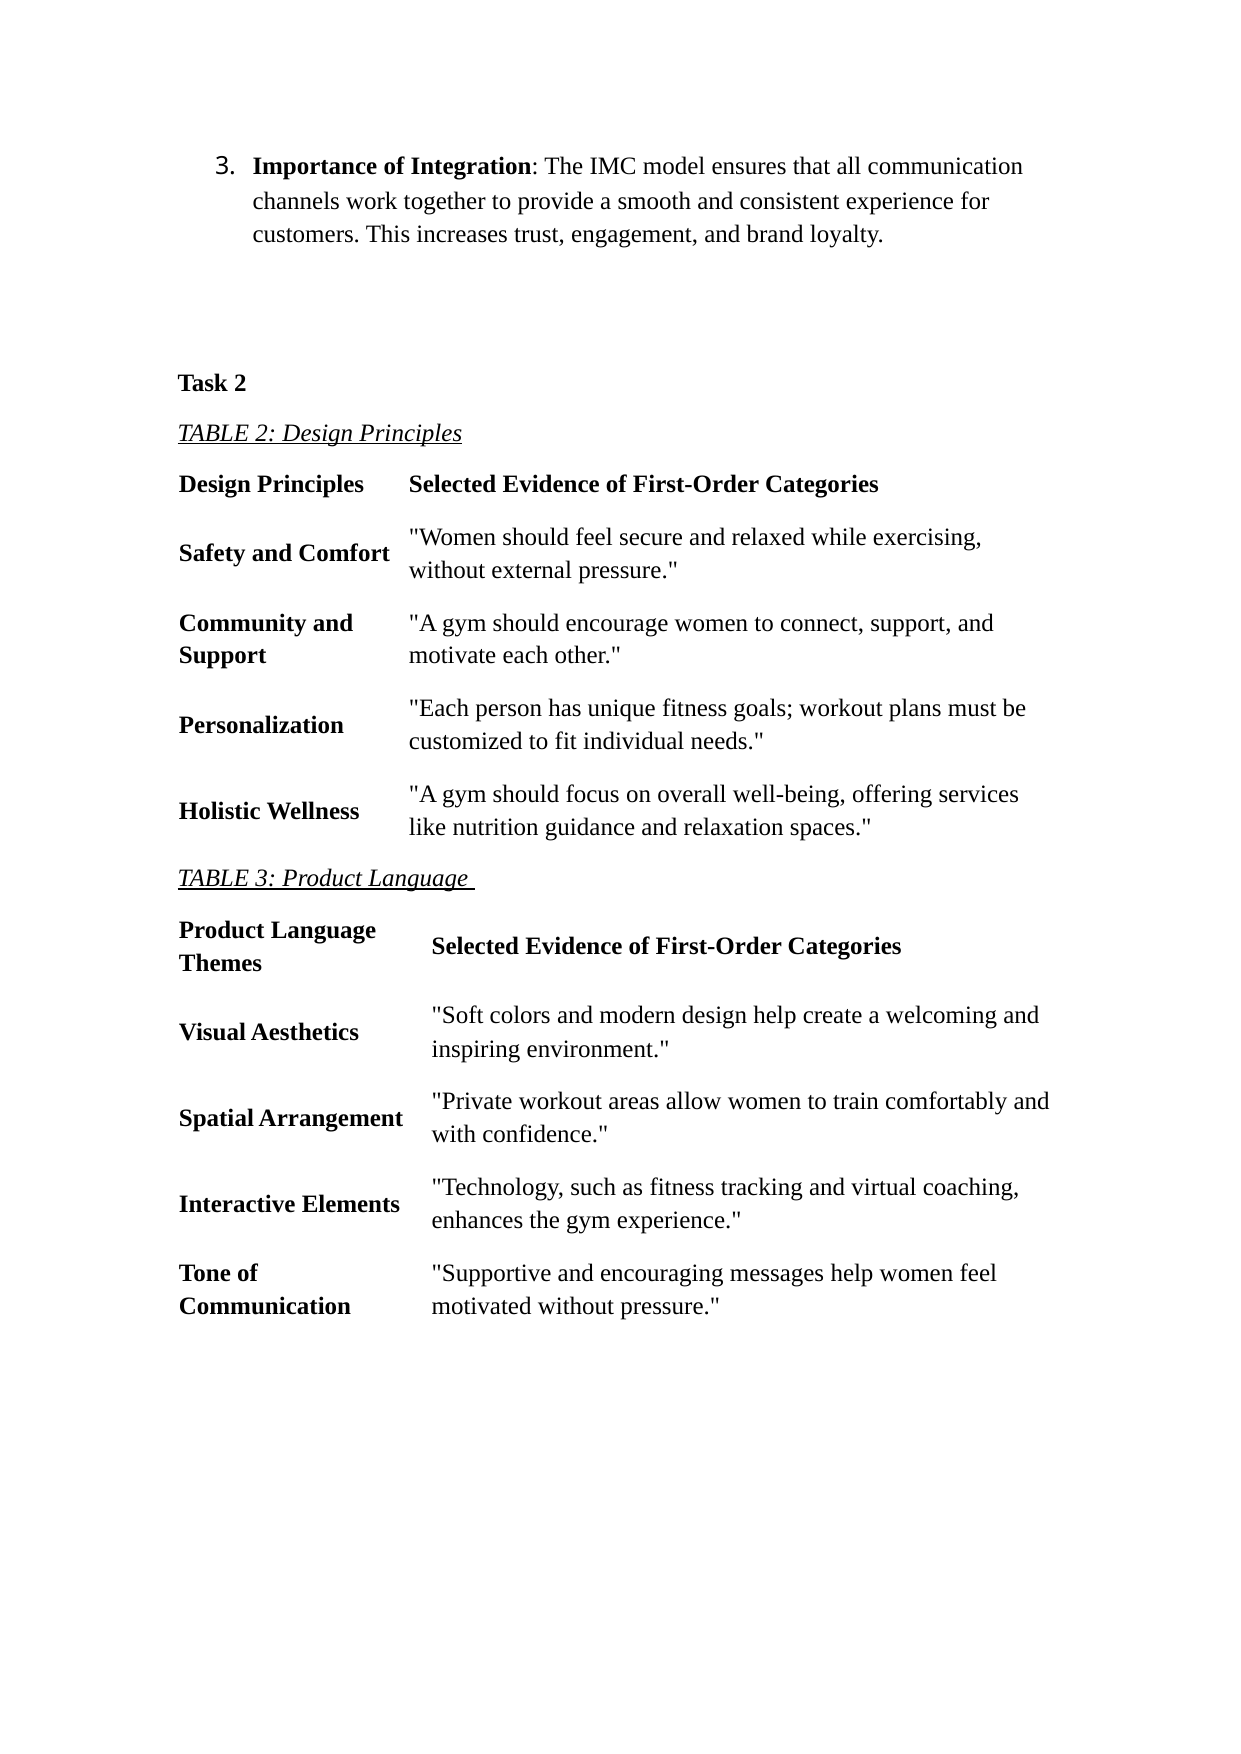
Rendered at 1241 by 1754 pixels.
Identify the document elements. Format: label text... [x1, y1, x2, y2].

table_cell "Each person has unique fitness goals; workout plans must be customized to fit individual needs." [407, 692, 1063, 778]
table_cell "Soft colors and modern design help create a welcoming and inspiring environment." [430, 999, 1063, 1085]
table_cell Visual Aesthetics [177, 999, 430, 1085]
table_cell "Technology, such as fitness tracking and virtual coaching, enhances the gym experience." [430, 1171, 1063, 1257]
table_cell "Private workout areas allow women to train comfortably and with confidence." [430, 1085, 1063, 1171]
table_header Product Language Themes [177, 913, 430, 999]
table_cell Personalization [177, 692, 407, 778]
table_cell Safety and Comfort [177, 520, 407, 606]
list Importance of Integration: The IMC model ensures that all communication channels work together to provide a smooth and consistent experience for customers. This increases trust, engagement, and brand loyalty. [215, 148, 1063, 248]
table_cell Holistic Wellness [177, 778, 407, 863]
table_header Selected Evidence of First-Order Categories [407, 468, 1063, 520]
table_cell Tone of Communication [177, 1257, 430, 1342]
text TABLE 2: Design Principles [177, 418, 1063, 446]
text TABLE 3: Product Language [177, 863, 1063, 892]
table_cell Community and Support [177, 606, 407, 692]
table_cell "Women should feel secure and relaxed while exercising, without external pressure." [407, 520, 1063, 606]
table_cell "A gym should encourage women to connect, support, and motivate each other." [407, 606, 1063, 692]
table_cell Spatial Arrangement [177, 1085, 430, 1171]
table_header Design Principles [177, 468, 407, 520]
table_header Selected Evidence of First-Order Categories [430, 913, 1063, 999]
table_cell "Supportive and encouraging messages help women feel motivated without pressure." [430, 1257, 1063, 1342]
table_cell "A gym should focus on overall well-being, offering services like nutrition guidance and relaxation spaces." [407, 778, 1063, 863]
table_cell Interactive Elements [177, 1171, 430, 1257]
text Task 2 [177, 368, 1063, 397]
